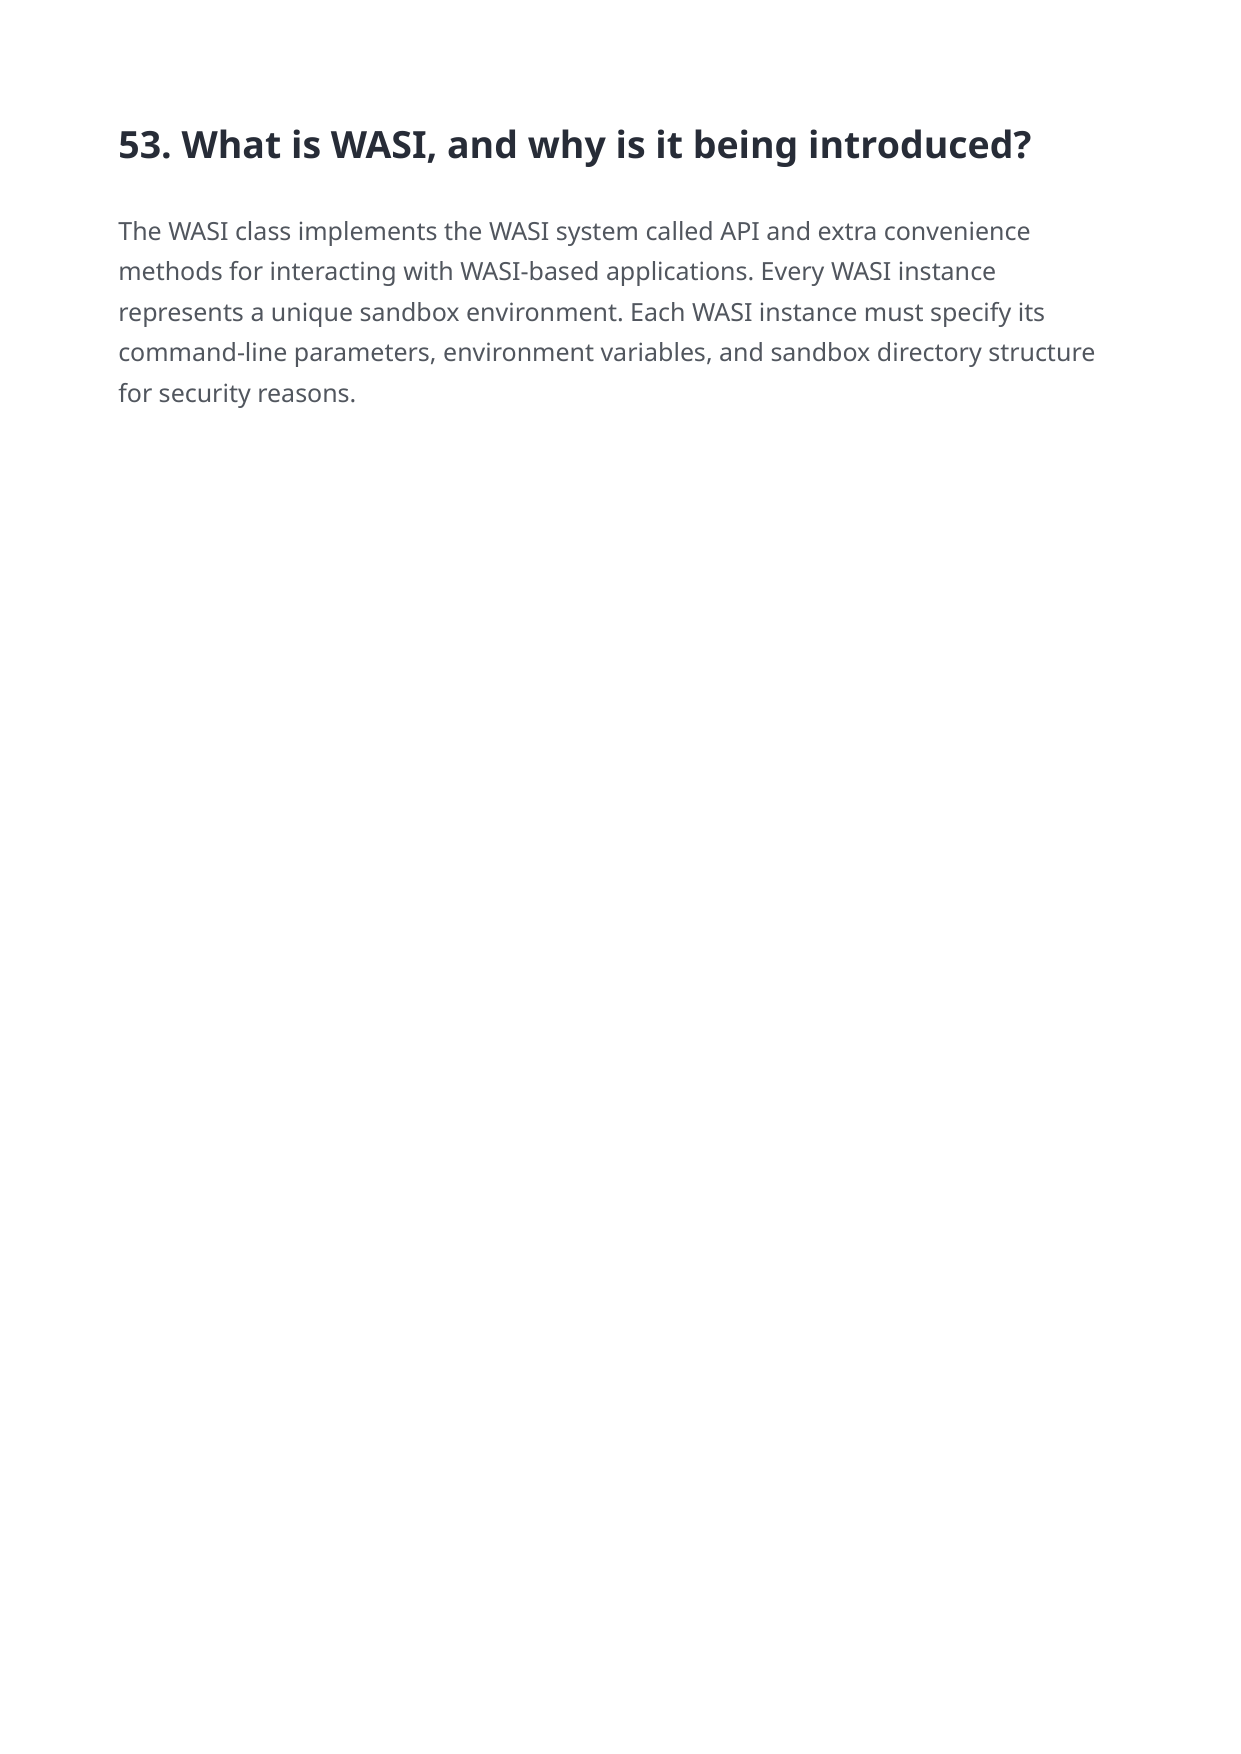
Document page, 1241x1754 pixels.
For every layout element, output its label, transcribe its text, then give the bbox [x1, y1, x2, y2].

text The WASI class implements the WASI system called API and extra convenience methods for interacting with WASI-based applications. Every WASI instance represents a unique sandbox environment. Each WASI instance must specify its command-line parameters, environment variables, and sandbox directory structure for security reasons. [118, 207, 1122, 410]
subtitle 53. What is WASI, and why is it being introduced? [118, 118, 1122, 169]
